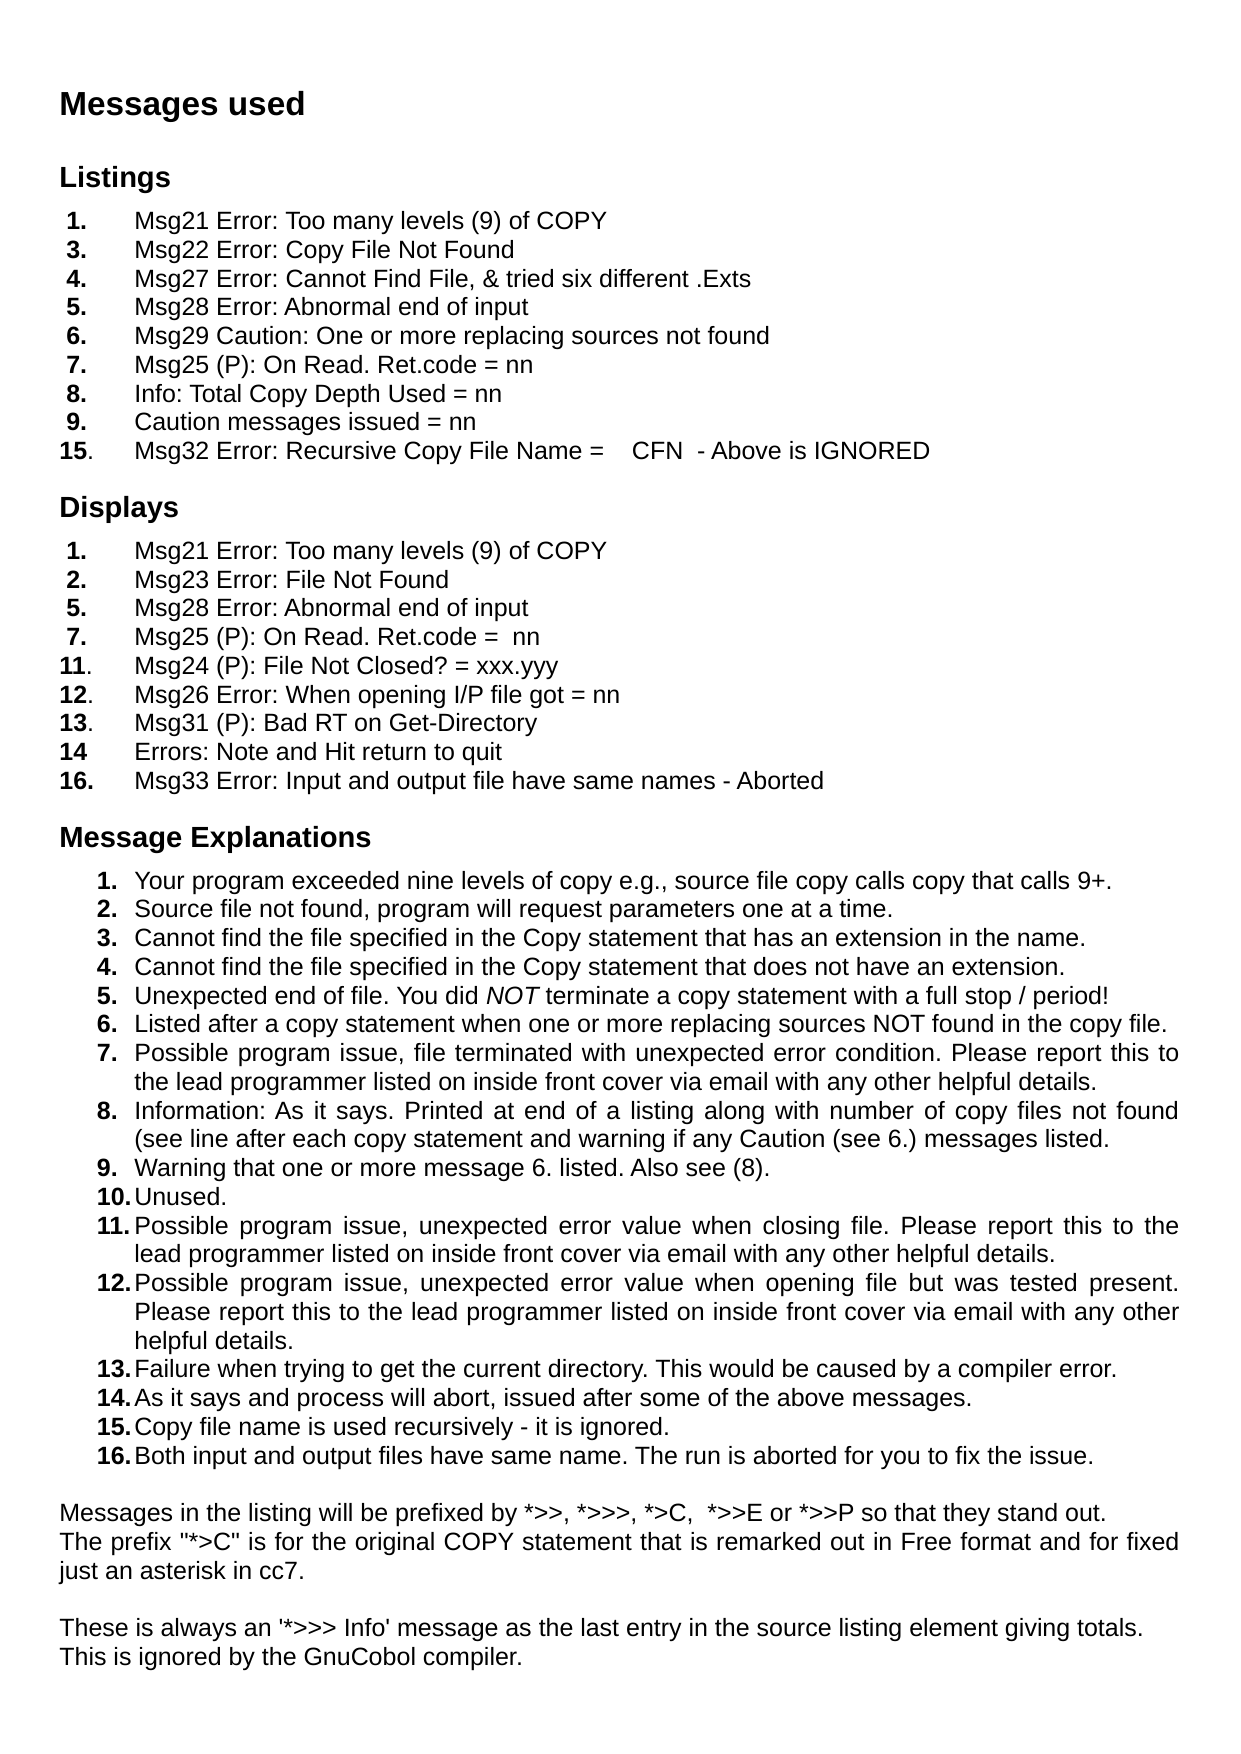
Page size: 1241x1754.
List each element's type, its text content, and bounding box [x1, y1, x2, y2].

text The prefix "*>C" is for the original COPY statement that is remarked out in Free format and for fixed just an asterisk in cc7. [59, 1527, 1181, 1584]
subtitle Messages used [59, 84, 1181, 122]
text Messages in the listing will be prefixed by *>>, *>>>, *>C, *>>E or *>>P so that they stand out. [59, 1498, 1181, 1527]
text 8. Info: Total Copy Depth Used = nn [59, 378, 1181, 407]
text 6. Msg29 Caution: One or more replacing sources not found [59, 321, 1181, 350]
text 9. Caution messages issued = nn [59, 407, 1181, 436]
text 5. Msg28 Error: Abnormal end of input [59, 292, 1181, 321]
list Possible program issue, file terminated with unexpected error condition. Please report this to the lead programmer listed on inside front cover via email with any other helpful details. [97, 1038, 1181, 1096]
list Unused. [97, 1182, 1181, 1211]
list Both input and output files have same name. The run is aborted for you to fix the issue. [97, 1441, 1181, 1469]
text These is always an '*>>> Info' message as the last entry in the source listing element giving totals. [59, 1613, 1181, 1642]
list Information: As it says. Printed at end of a listing along with number of copy files not found (see line after each copy statement and warning if any Caution (see 6.) messages listed. [97, 1096, 1181, 1153]
text 11. Msg24 (P): File Not Closed? = xxx.yyy [59, 651, 1181, 679]
list Cannot find the file specified in the Copy statement that does not have an extension. [97, 952, 1181, 981]
text 13. Msg31 (P): Bad RT on Get-Directory [59, 708, 1181, 737]
list As it says and process will abort, issued after some of the above messages. [97, 1383, 1181, 1412]
text 12. Msg26 Error: When opening I/P file got = nn [59, 679, 1181, 708]
text 1. Msg21 Error: Too many levels (9) of COPY [59, 536, 1181, 564]
list Source file not found, program will request parameters one at a time. [97, 894, 1181, 923]
subtitle Listings [59, 160, 1181, 193]
text 3. Msg22 Error: Copy File Not Found [59, 235, 1181, 263]
list Possible program issue, unexpected error value when closing file. Please report this to the lead programmer listed on inside front cover via email with any other helpful details. [97, 1211, 1181, 1268]
text 7. Msg25 (P): On Read. Ret.code = nn [59, 622, 1181, 651]
text 7. Msg25 (P): On Read. Ret.code = nn [59, 350, 1181, 378]
list Cannot find the file specified in the Copy statement that has an extension in the name. [97, 923, 1181, 952]
text 4. Msg27 Error: Cannot Find File, & tried six different .Exts [59, 263, 1181, 292]
subtitle Displays [59, 490, 1181, 523]
list Possible program issue, unexpected error value when opening file but was tested present. Please report this to the lead programmer listed on inside front cover via email with any other helpful details. [97, 1268, 1181, 1354]
text 1. Msg21 Error: Too many levels (9) of COPY [59, 206, 1181, 235]
text This is ignored by the GnuCobol compiler. [59, 1642, 1181, 1671]
list Copy file name is used recursively - it is ignored. [97, 1412, 1181, 1441]
list Your program exceeded nine levels of copy e.g., source file copy calls copy that calls 9+. [97, 866, 1181, 894]
list Unexpected end of file. You did NOT terminate a copy statement with a full stop / period! [97, 981, 1181, 1009]
list Listed after a copy statement when one or more replacing sources NOT found in the copy file. [97, 1009, 1181, 1038]
text 5. Msg28 Error: Abnormal end of input [59, 593, 1181, 622]
text 16. Msg33 Error: Input and output file have same names - Aborted [59, 766, 1181, 794]
text 15. Msg32 Error: Recursive Copy File Name = CFN - Above is IGNORED [59, 436, 1181, 465]
text 14 Errors: Note and Hit return to quit [59, 737, 1181, 766]
list Failure when trying to get the current directory. This would be caused by a compiler error. [97, 1354, 1181, 1383]
text 2. Msg23 Error: File Not Found [59, 564, 1181, 593]
list Warning that one or more message 6. listed. Also see (8). [97, 1153, 1181, 1182]
subtitle Message Explanations [59, 819, 1181, 853]
